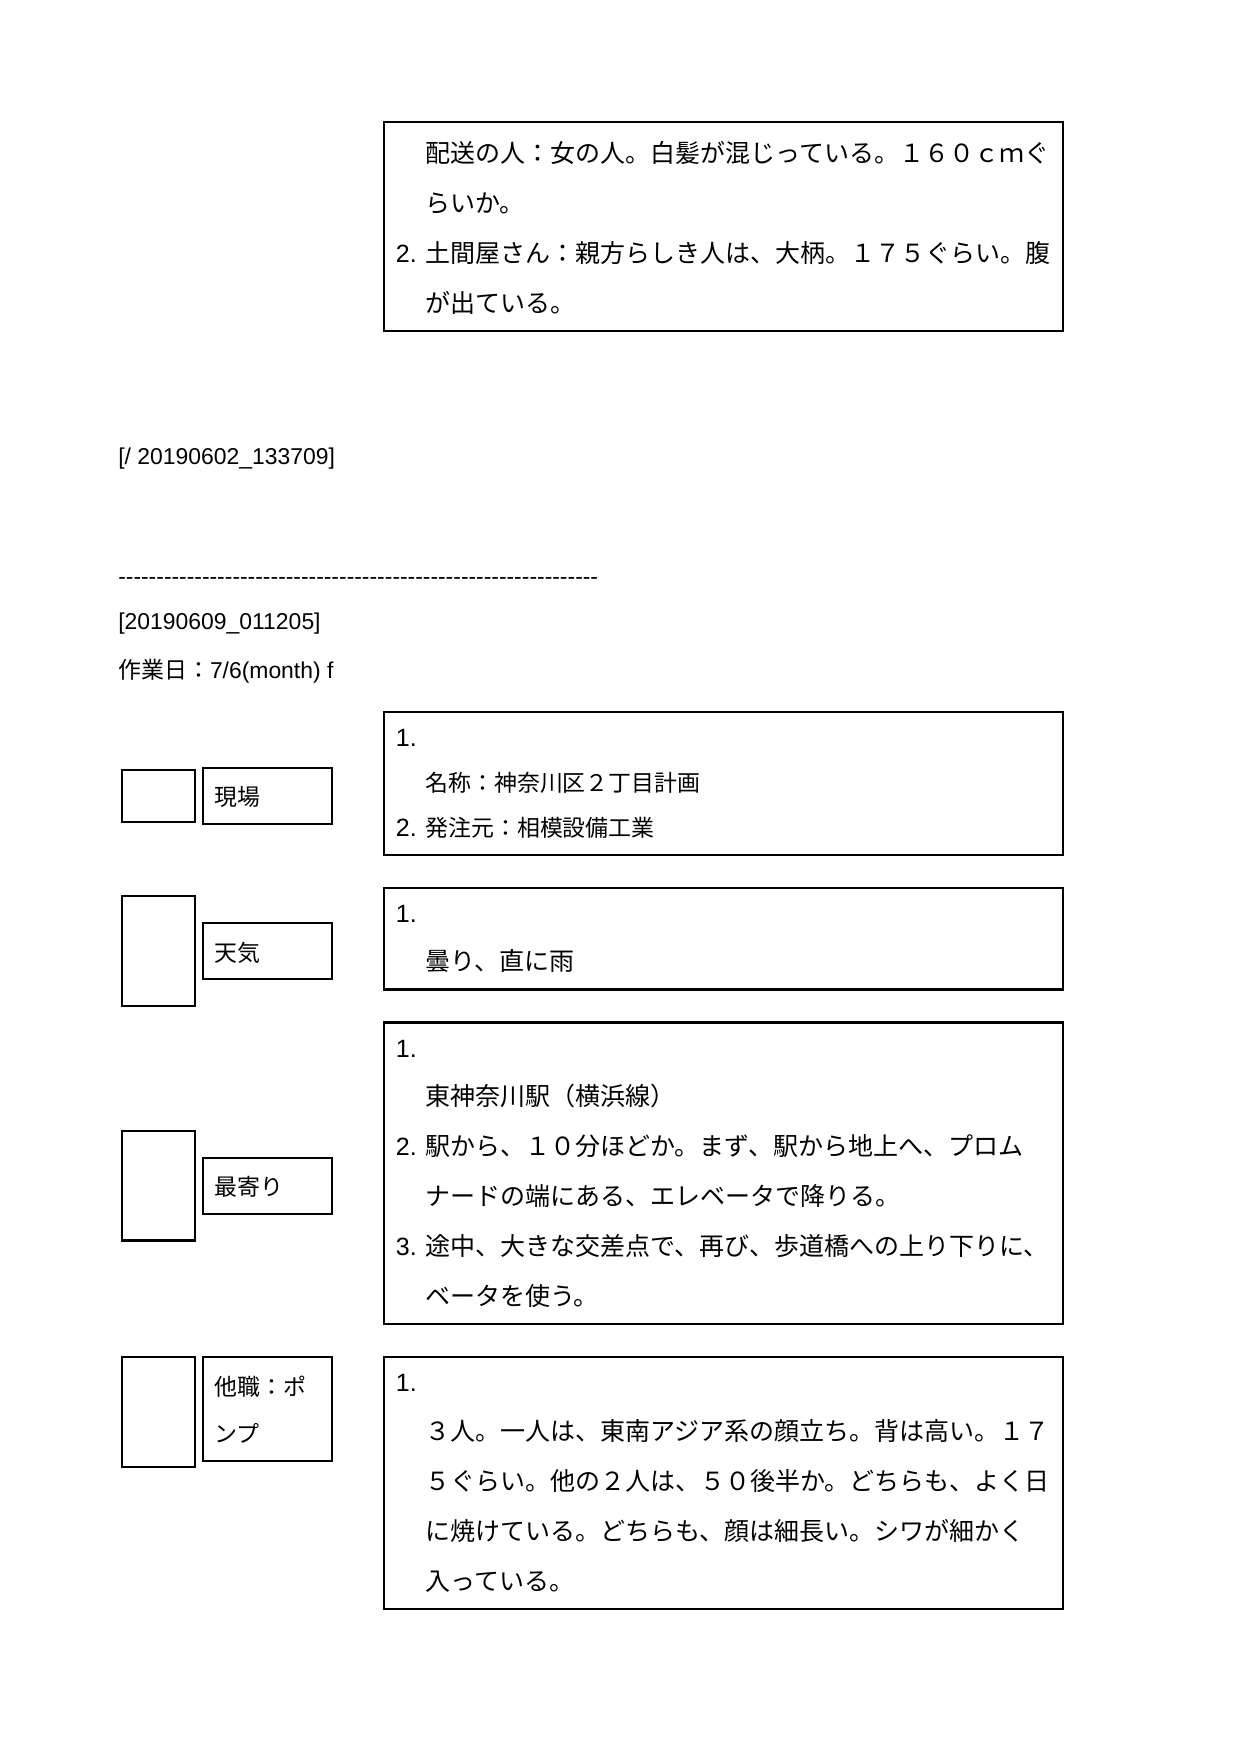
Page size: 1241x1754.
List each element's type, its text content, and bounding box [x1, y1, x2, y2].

text [/ 20190602_133709] [118, 443, 1122, 469]
table_header [118, 708, 199, 884]
table_cell [118, 884, 199, 1018]
table_header 名称：神奈川区２丁目計画 発注元：相模設備工業 [336, 708, 1067, 884]
text --------------------------------------------------------------- [118, 563, 1122, 590]
table_cell 最寄り [199, 1019, 336, 1353]
table_cell 他職：ポンプ [199, 1353, 336, 1613]
table_cell 天気 [199, 884, 336, 1018]
text 作業日：7/6(month) f [118, 652, 1122, 685]
table_cell [199, 118, 336, 360]
table_cell 曇り、直に雨 [336, 884, 1067, 1018]
table_cell [118, 118, 199, 360]
table_cell [118, 1019, 199, 1353]
table_cell 東神奈川駅（横浜線） 駅から、１０分ほどか。まず、駅から地上へ、プロムナードの端にある、エレベータで降りる。 途中、大きな交差点で、再び、歩道橋への上り下りに、ベータを使う。 [336, 1019, 1067, 1353]
table_cell ３人。一人は、東南アジア系の顔立ち。背は高い。１７５ぐらい。他の２人は、５０後半か。どちらも、よく日に焼けている。どちらも、顔は細長い。シワが細かく入っている。 最初は、兄弟かと思う。メットを見ると、名前は違う。 [336, 1353, 1067, 1613]
text [20190609_011205] [118, 608, 1122, 634]
table_header 現場 [199, 708, 336, 884]
table_cell [118, 1353, 199, 1613]
table_cell 配送の人：女の人。白髪が混じっている。１６０ｃｍぐらいか。 土間屋さん：親方らしき人は、大柄。１７５ぐらい。腹が出ている。 [336, 118, 1067, 360]
